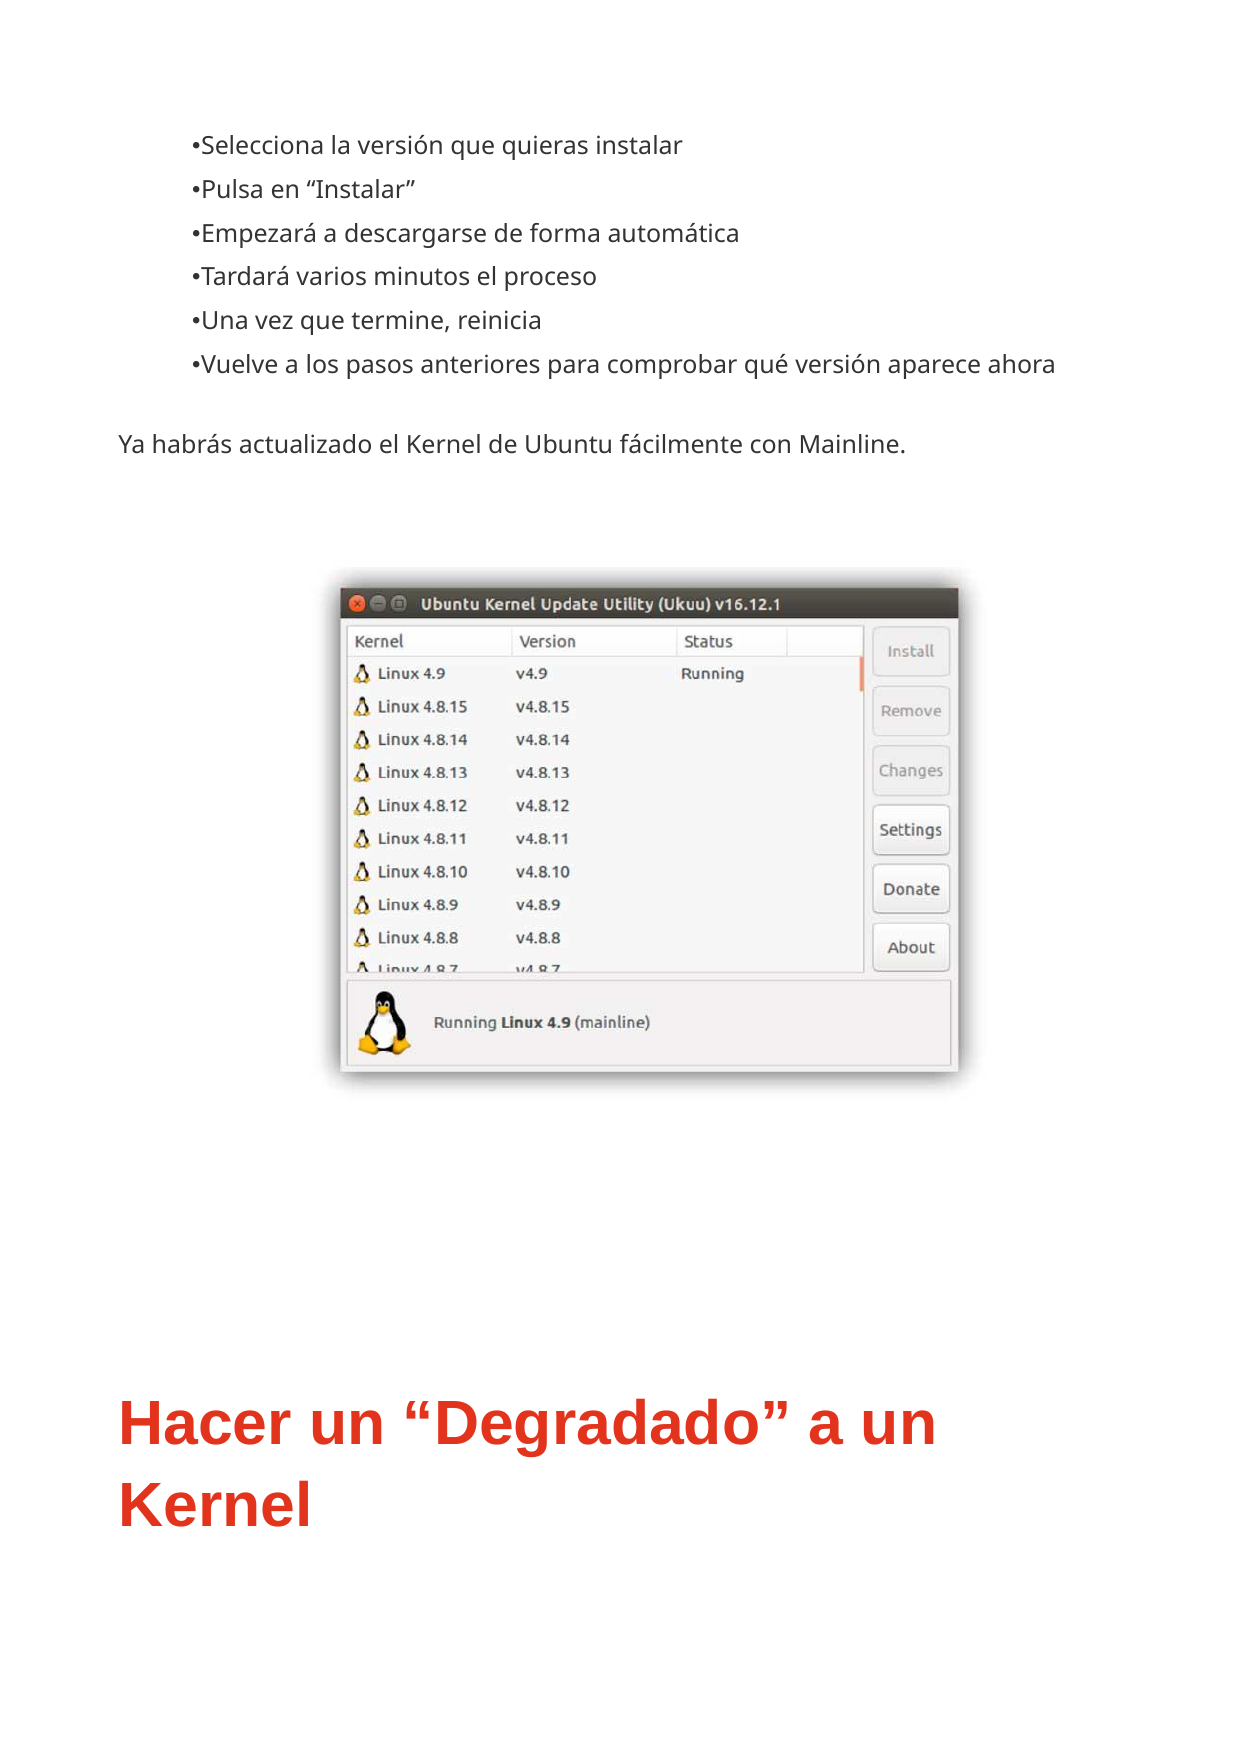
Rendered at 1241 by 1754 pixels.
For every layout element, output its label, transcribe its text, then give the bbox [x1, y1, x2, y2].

list Selecciona la versión que quieras instalar [118, 118, 1122, 162]
list Tardará varios minutos el proceso [118, 249, 1122, 293]
list Vuelve a los pasos anteriores para comprobar qué versión aparece ahora [118, 337, 1122, 381]
list Una vez que termine, reinicia [118, 293, 1122, 337]
text Hacer un “Degradado” a un Kernel [118, 1385, 1122, 1540]
picture [118, 528, 1167, 1152]
text Ya habrás actualizado el Kernel de Ubuntu fácilmente con Mainline. [118, 426, 1122, 461]
list Empezará a descargarse de forma automática [118, 206, 1122, 249]
list Pulsa en “Instalar” [118, 162, 1122, 206]
